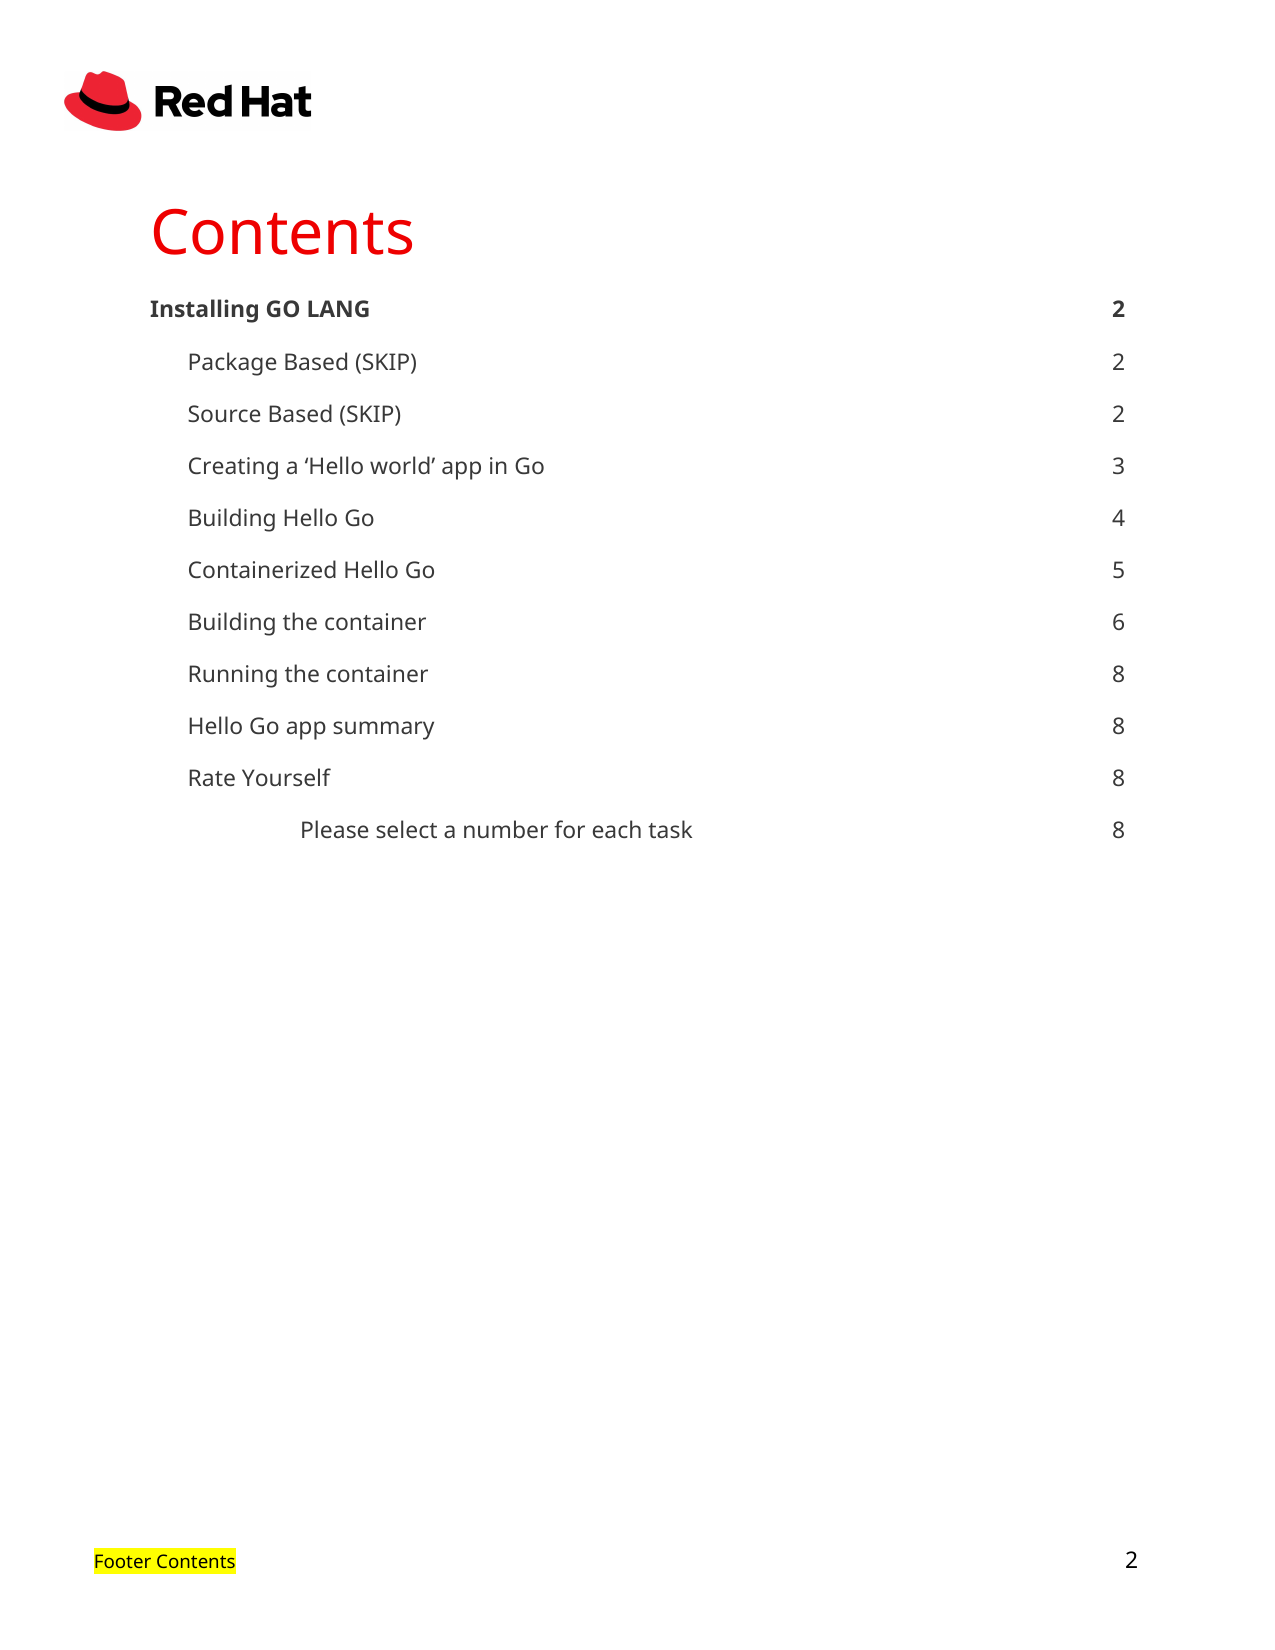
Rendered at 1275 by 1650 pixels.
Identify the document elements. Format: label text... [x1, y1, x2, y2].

text Please select a number for each task 8 [300, 814, 1125, 846]
text Package Based (SKIP) 2 [187, 346, 1125, 377]
text Hello Go app summary 8 [187, 710, 1125, 741]
text Rate Yourself 8 [187, 762, 1125, 793]
title Contents [150, 187, 1125, 273]
text Building the container 6 [187, 606, 1125, 637]
text Installing GO LANG 2 [150, 293, 1125, 325]
text Building Hello Go 4 [187, 502, 1125, 533]
picture [64, 71, 312, 131]
text Creating a ‘Hello world’ app in Go 3 [187, 450, 1125, 481]
text Source Based (SKIP) 2 [187, 398, 1125, 429]
text Running the container 8 [187, 658, 1125, 689]
text Containerized Hello Go 5 [187, 554, 1125, 585]
